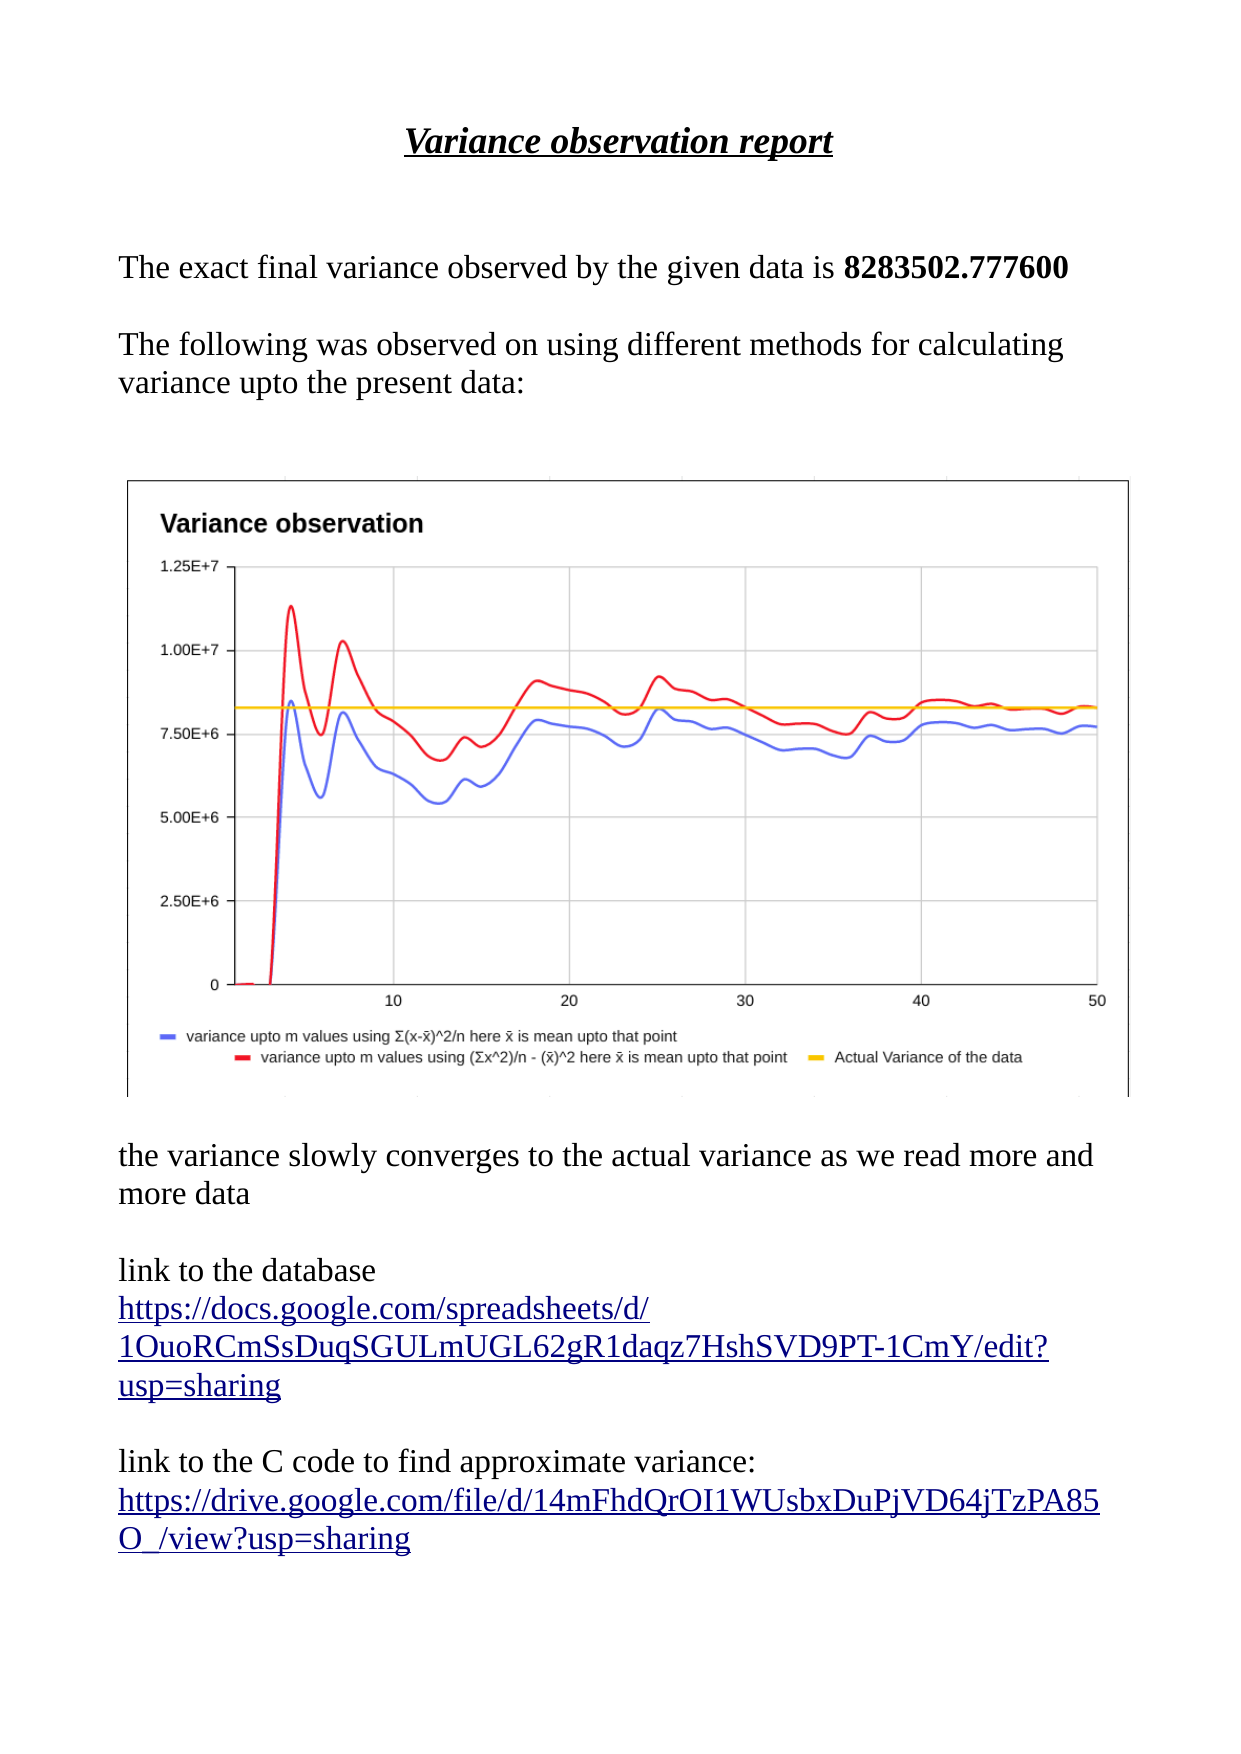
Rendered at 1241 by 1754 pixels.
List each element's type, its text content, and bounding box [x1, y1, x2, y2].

text link to the C code to find approximate variance: https://drive.google.com/file/d/14mFhdQrOI1WUsbxDuPjVD64jTzPA85O_/view?usp=sharing [118, 1442, 1122, 1557]
text Variance observation report [118, 118, 1122, 161]
text the variance slowly converges to the actual variance as we read more and more data [118, 1135, 1122, 1212]
text link to the database [118, 1250, 1122, 1288]
text https://docs.google.com/spreadsheets/d/1OuoRCmSsDuqSGULmUGL62gR1daqz7HshSVD9PT-1CmY/edit?usp=sharing [118, 1288, 1122, 1403]
text The exact final variance observed by the given data is 8283502.777600 [118, 247, 1122, 286]
picture [126, 476, 1131, 1097]
text The following was observed on using different methods for calculating variance upto the present data: [118, 324, 1122, 439]
